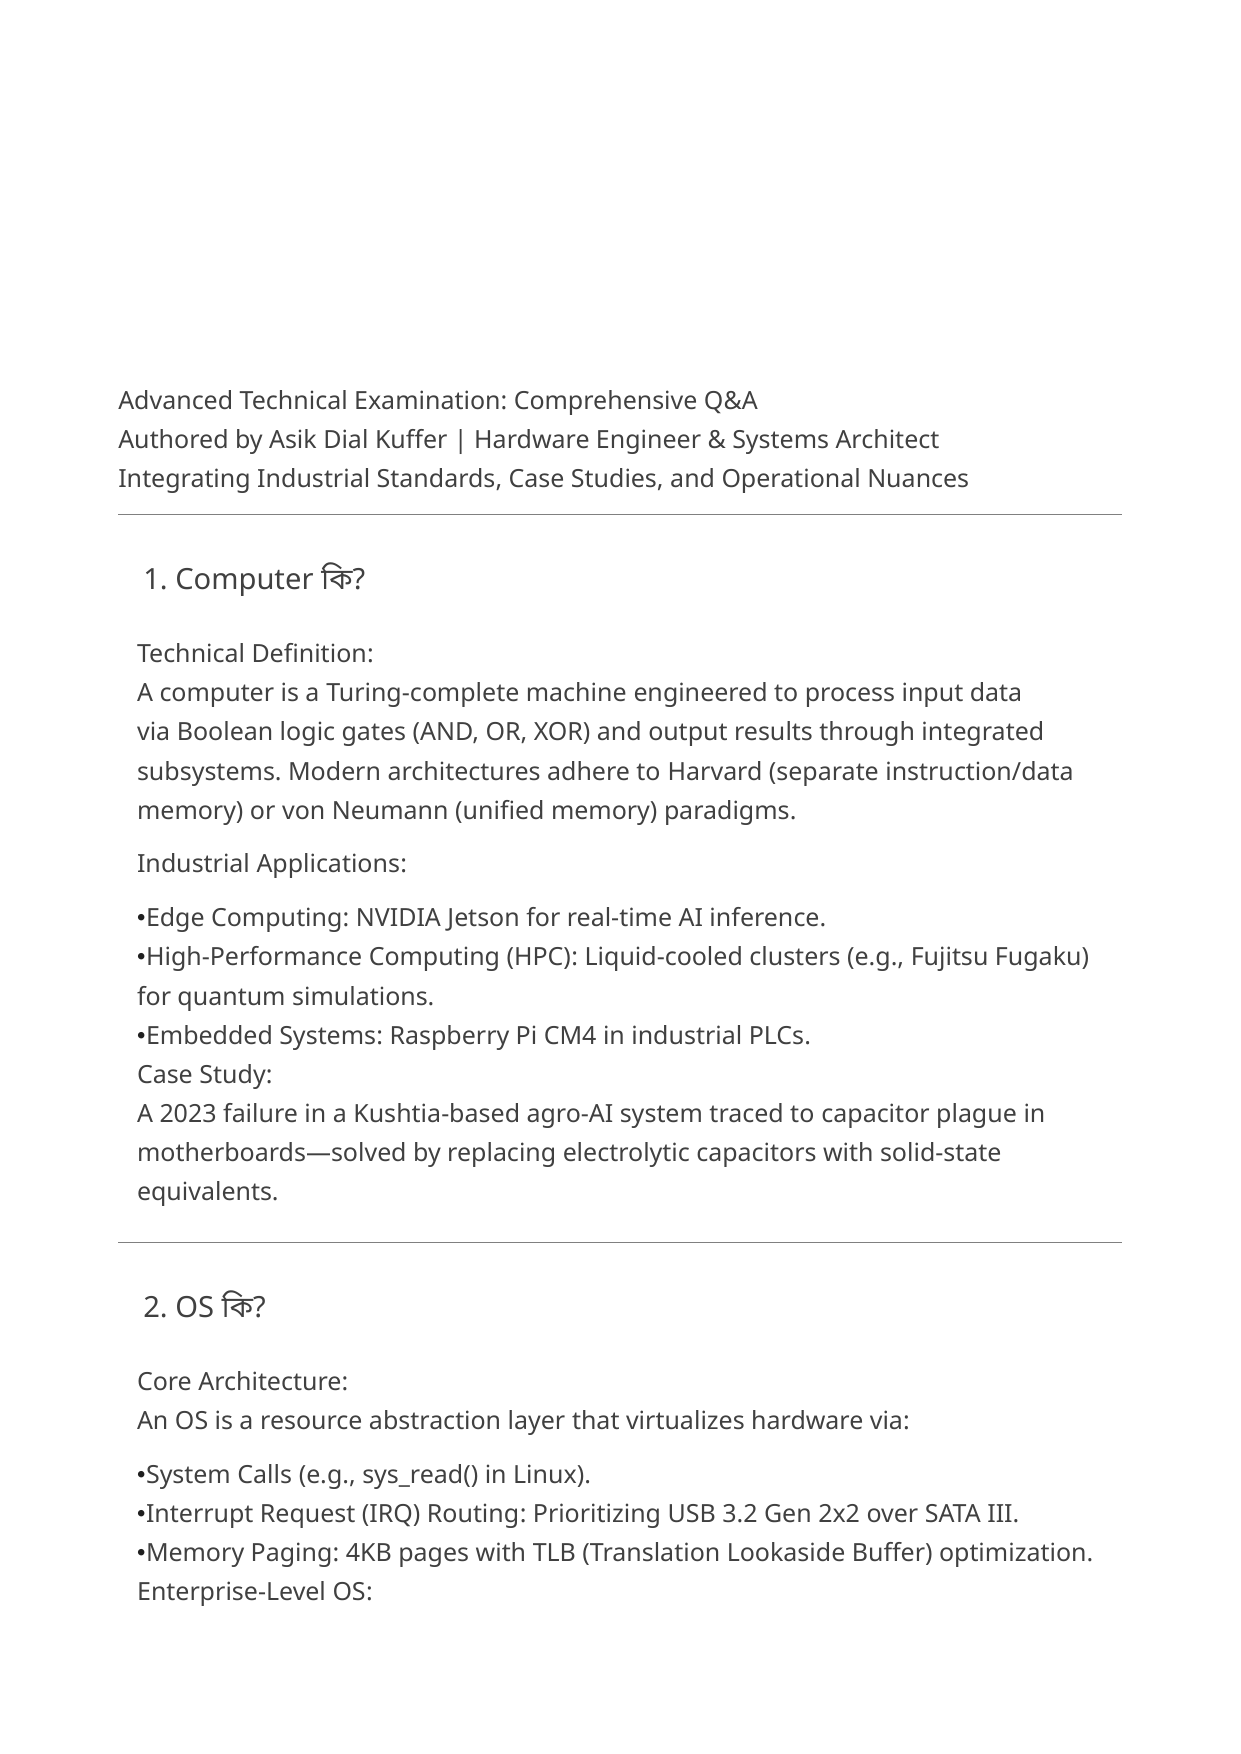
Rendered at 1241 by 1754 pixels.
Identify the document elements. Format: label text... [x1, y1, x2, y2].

list Interrupt Request (IRQ) Routing: Prioritizing USB 3.2 Gen 2x2 over SATA III. [118, 1496, 1122, 1530]
text Case Study: A 2023 failure in a Kushtia-based agro-AI system traced to capacitor plague in motherboards—solved by replacing electrolytic capacitors with solid-state equivalents. [137, 1056, 1122, 1208]
subtitle 1. Computer কি? [143, 559, 1122, 602]
list High-Performance Computing (HPC): Liquid-cooled clusters (e.g., Fujitsu Fugaku) for quantum simulations. [118, 939, 1122, 1012]
list Memory Paging: 4KB pages with TLB (Translation Lookaside Buffer) optimization. [118, 1535, 1122, 1569]
text Advanced Technical Examination: Comprehensive Q&A Authored by Asik Dial Kuffer | Hardware Engineer & Systems Architect Integrating Industrial Standards, Case Studies, and Operational Nuances [118, 382, 1122, 495]
list Embedded Systems: Raspberry Pi CM4 in industrial PLCs. [118, 1017, 1122, 1051]
list Edge Computing: NVIDIA Jetson for real-time AI inference. [118, 900, 1122, 934]
text Technical Definition: A computer is a Turing-complete machine engineered to process input data via Boolean logic gates (AND, OR, XOR) and output results through integrated subsystems. Modern architectures adhere to Harvard (separate instruction/data memory) or von Neumann (unified memory) paradigms. [137, 636, 1122, 826]
text Industrial Applications: [137, 846, 1122, 880]
text Core Architecture: An OS is a resource abstraction layer that virtualizes hardware via: [137, 1363, 1122, 1437]
subtitle 2. OS কি? [143, 1287, 1122, 1329]
list System Calls (e.g., sys_read() in Linux). [118, 1456, 1122, 1491]
text Enterprise-Level OS: [137, 1574, 1122, 1608]
